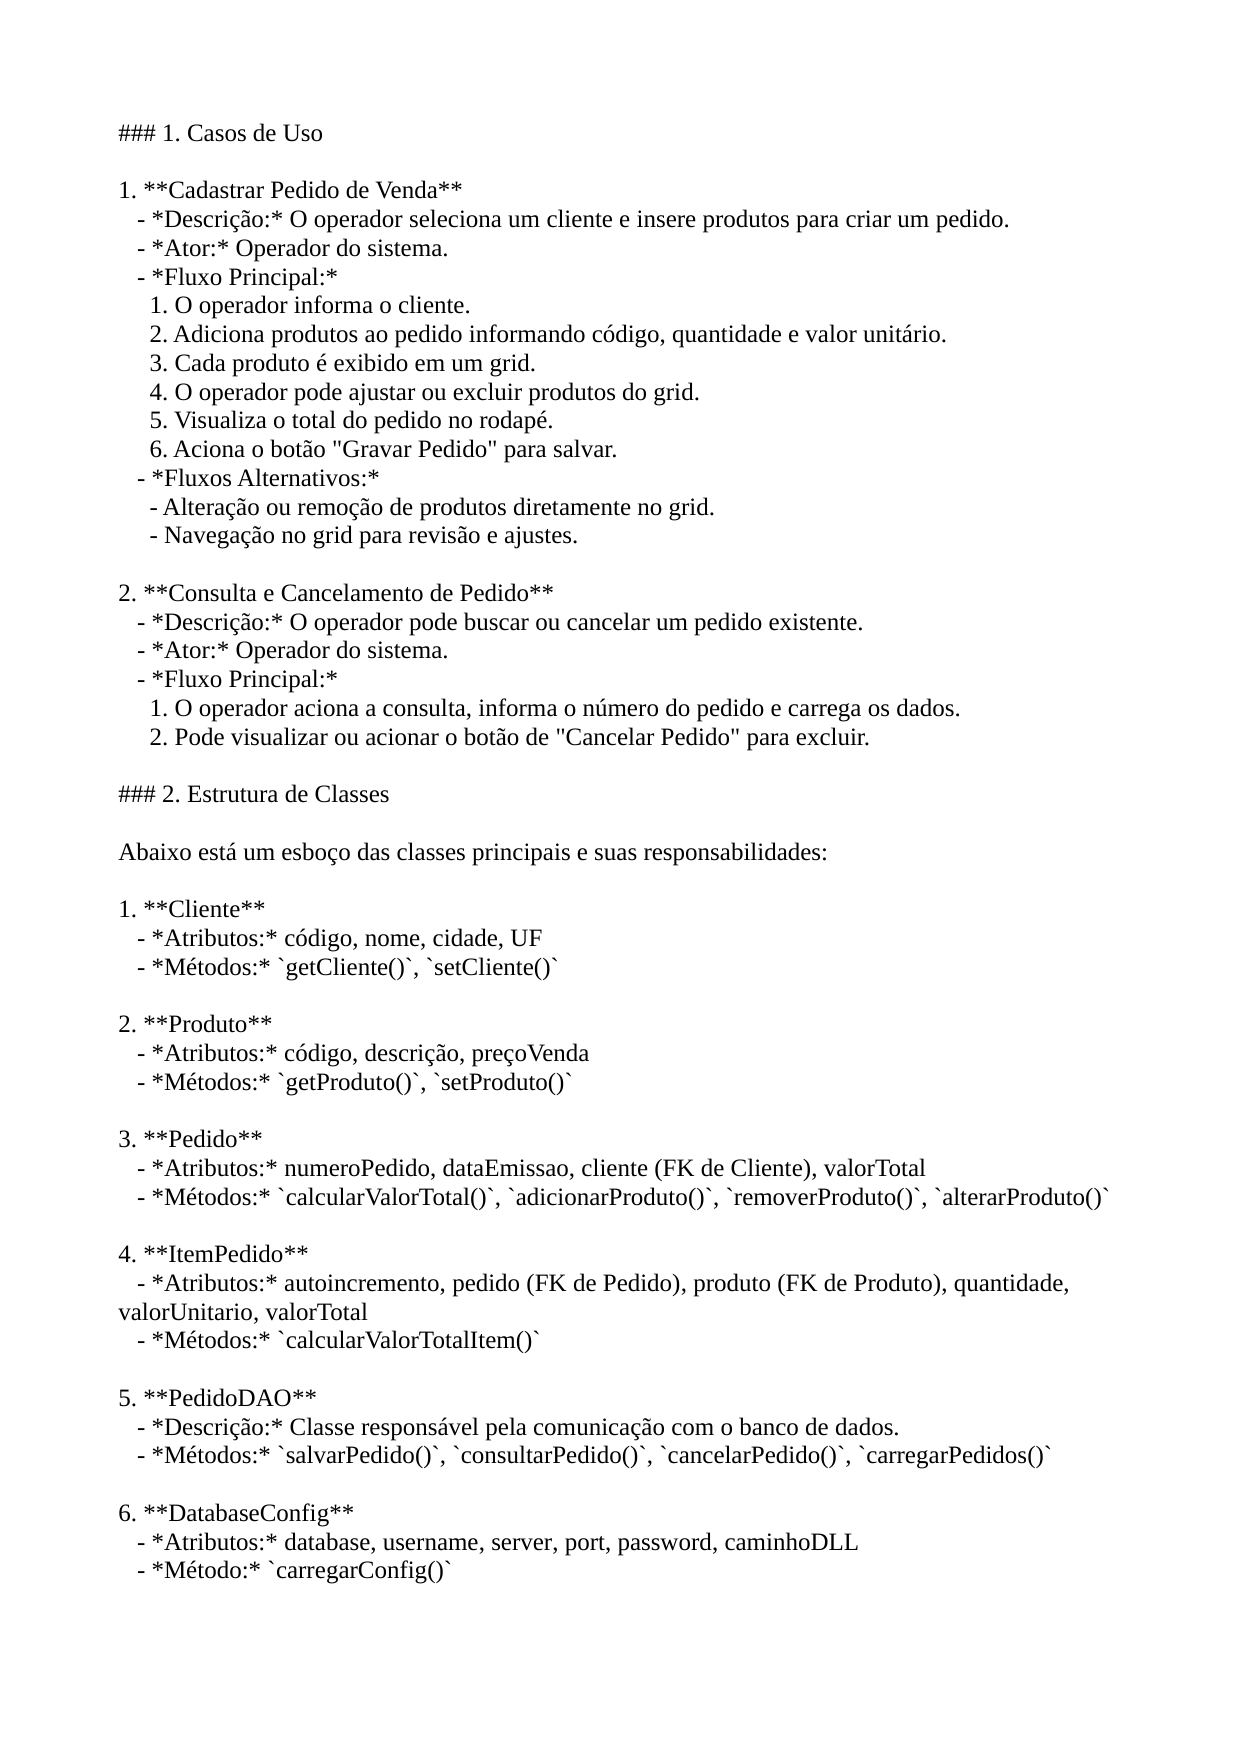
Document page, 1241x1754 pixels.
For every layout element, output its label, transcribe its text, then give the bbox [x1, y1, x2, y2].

text - *Descrição:* O operador pode buscar ou cancelar um pedido existente. [118, 607, 1122, 636]
text - *Método:* `carregarConfig()` [118, 1556, 1122, 1584]
text 3. **Pedido** [118, 1124, 1122, 1153]
text 2. Adiciona produtos ao pedido informando código, quantidade e valor unitário. [118, 319, 1122, 348]
text - *Atributos:* código, descrição, preçoVenda [118, 1038, 1122, 1067]
text 1. **Cadastrar Pedido de Venda** [118, 176, 1122, 204]
text - *Atributos:* autoincremento, pedido (FK de Pedido), produto (FK de Produto), quantidade, valorUnitario, valorTotal [118, 1268, 1122, 1326]
text 2. **Consulta e Cancelamento de Pedido** [118, 578, 1122, 607]
text 6. Aciona o botão "Gravar Pedido" para salvar. [118, 434, 1122, 463]
text 2. Pode visualizar ou acionar o botão de "Cancelar Pedido" para excluir. [118, 722, 1122, 751]
text 2. **Produto** [118, 1009, 1122, 1038]
text ### 1. Casos de Uso [118, 118, 1122, 147]
text 1. O operador informa o cliente. [118, 291, 1122, 319]
text - *Métodos:* `getProduto()`, `setProduto()` [118, 1067, 1122, 1096]
text - *Fluxos Alternativos:* [118, 463, 1122, 492]
text - *Atributos:* código, nome, cidade, UF [118, 923, 1122, 952]
text 3. Cada produto é exibido em um grid. [118, 348, 1122, 377]
text - *Ator:* Operador do sistema. [118, 636, 1122, 664]
text 1. **Cliente** [118, 894, 1122, 923]
text - *Descrição:* O operador seleciona um cliente e insere produtos para criar um pedido. [118, 204, 1122, 233]
text 4. **ItemPedido** [118, 1239, 1122, 1268]
text - Alteração ou remoção de produtos diretamente no grid. [118, 492, 1122, 521]
text - *Fluxo Principal:* [118, 664, 1122, 693]
text - *Métodos:* `calcularValorTotalItem()` [118, 1326, 1122, 1354]
text 5. **PedidoDAO** [118, 1383, 1122, 1412]
text - *Métodos:* `salvarPedido()`, `consultarPedido()`, `cancelarPedido()`, `carregarPedidos()` [118, 1441, 1122, 1469]
text 5. Visualiza o total do pedido no rodapé. [118, 406, 1122, 434]
text 6. **DatabaseConfig** [118, 1498, 1122, 1527]
text - *Atributos:* database, username, server, port, password, caminhoDLL [118, 1527, 1122, 1556]
text - *Métodos:* `calcularValorTotal()`, `adicionarProduto()`, `removerProduto()`, `alterarProduto()` [118, 1182, 1122, 1211]
text - Navegação no grid para revisão e ajustes. [118, 521, 1122, 549]
text ### 2. Estrutura de Classes [118, 779, 1122, 808]
text Abaixo está um esboço das classes principais e suas responsabilidades: [118, 837, 1122, 866]
text - *Métodos:* `getCliente()`, `setCliente()` [118, 952, 1122, 981]
text - *Ator:* Operador do sistema. [118, 233, 1122, 262]
text - *Fluxo Principal:* [118, 262, 1122, 291]
text - *Atributos:* numeroPedido, dataEmissao, cliente (FK de Cliente), valorTotal [118, 1153, 1122, 1182]
text 4. O operador pode ajustar ou excluir produtos do grid. [118, 377, 1122, 406]
text 1. O operador aciona a consulta, informa o número do pedido e carrega os dados. [118, 693, 1122, 722]
text - *Descrição:* Classe responsável pela comunicação com o banco de dados. [118, 1412, 1122, 1441]
